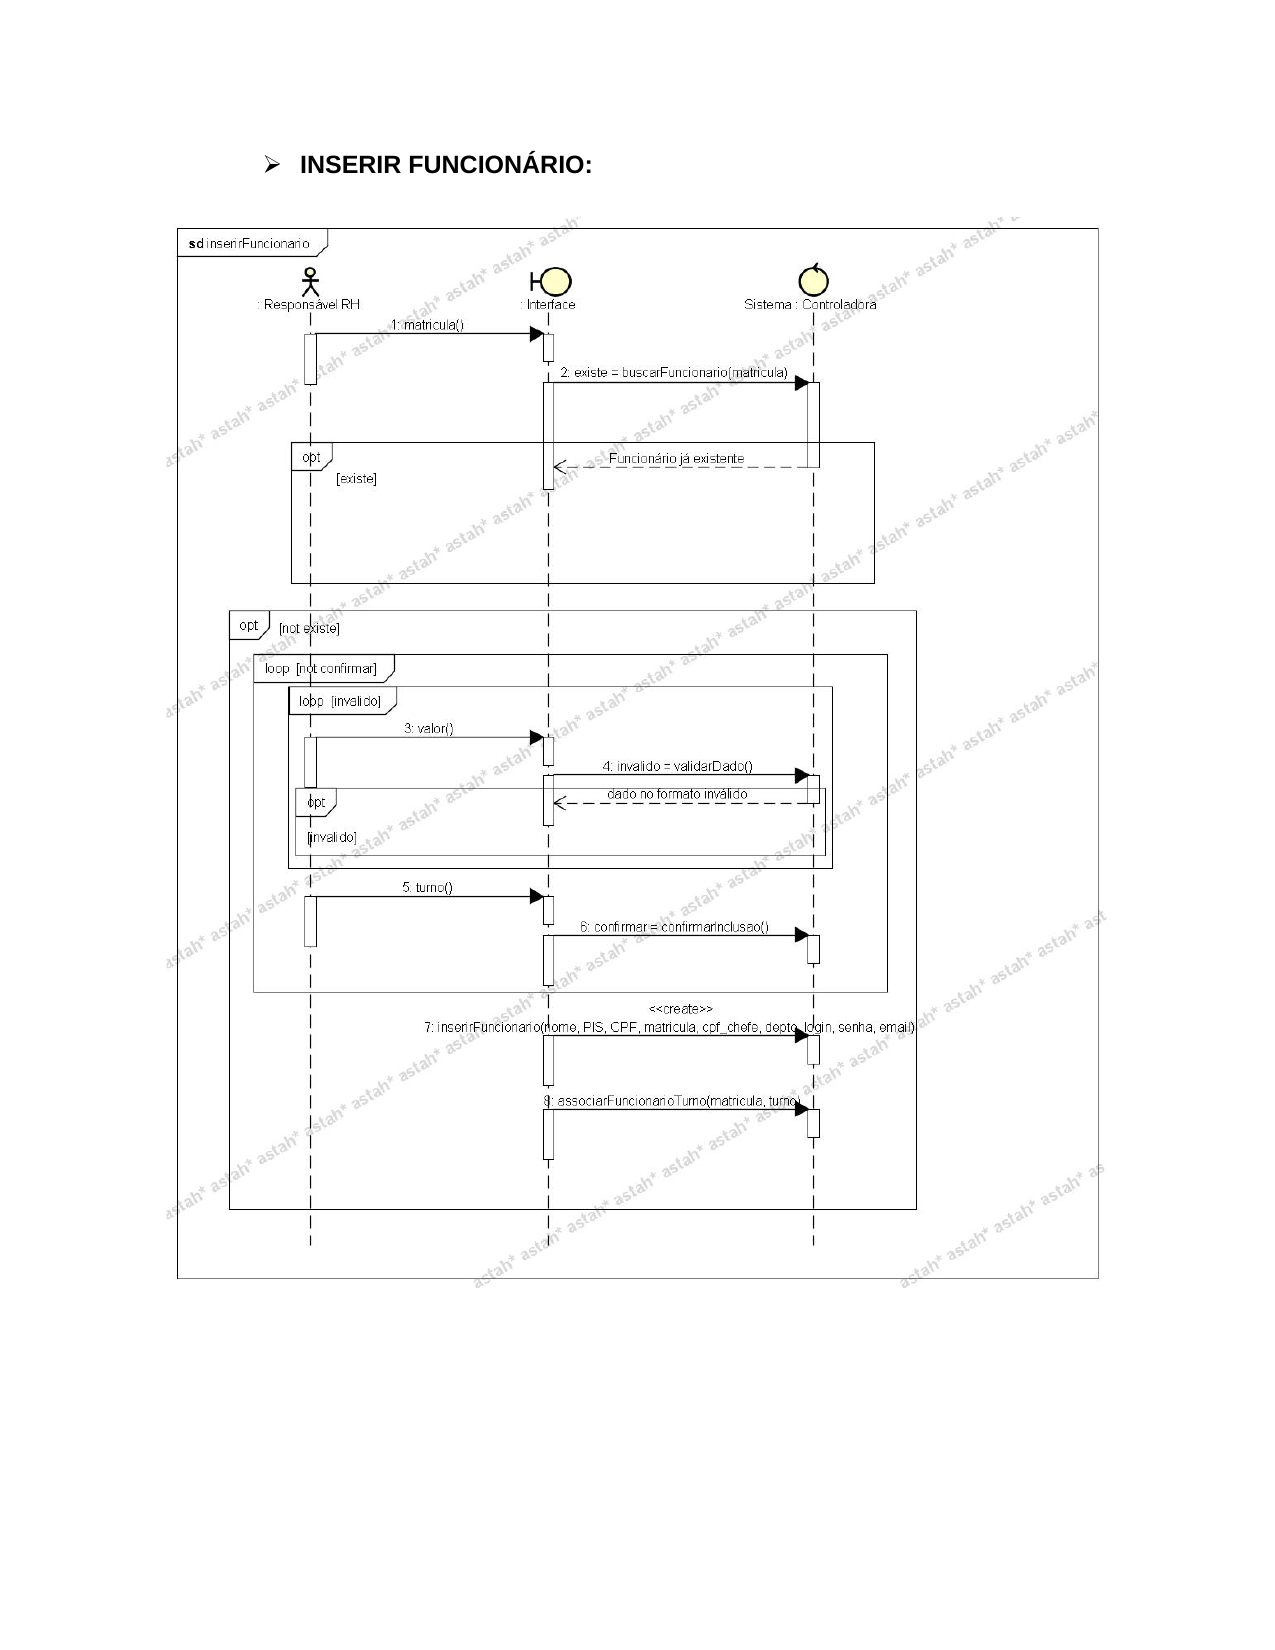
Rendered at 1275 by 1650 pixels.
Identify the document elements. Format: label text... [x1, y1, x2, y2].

picture [166, 217, 1108, 1289]
list INSERIR FUNCIONÁRIO: [262, 150, 1125, 179]
